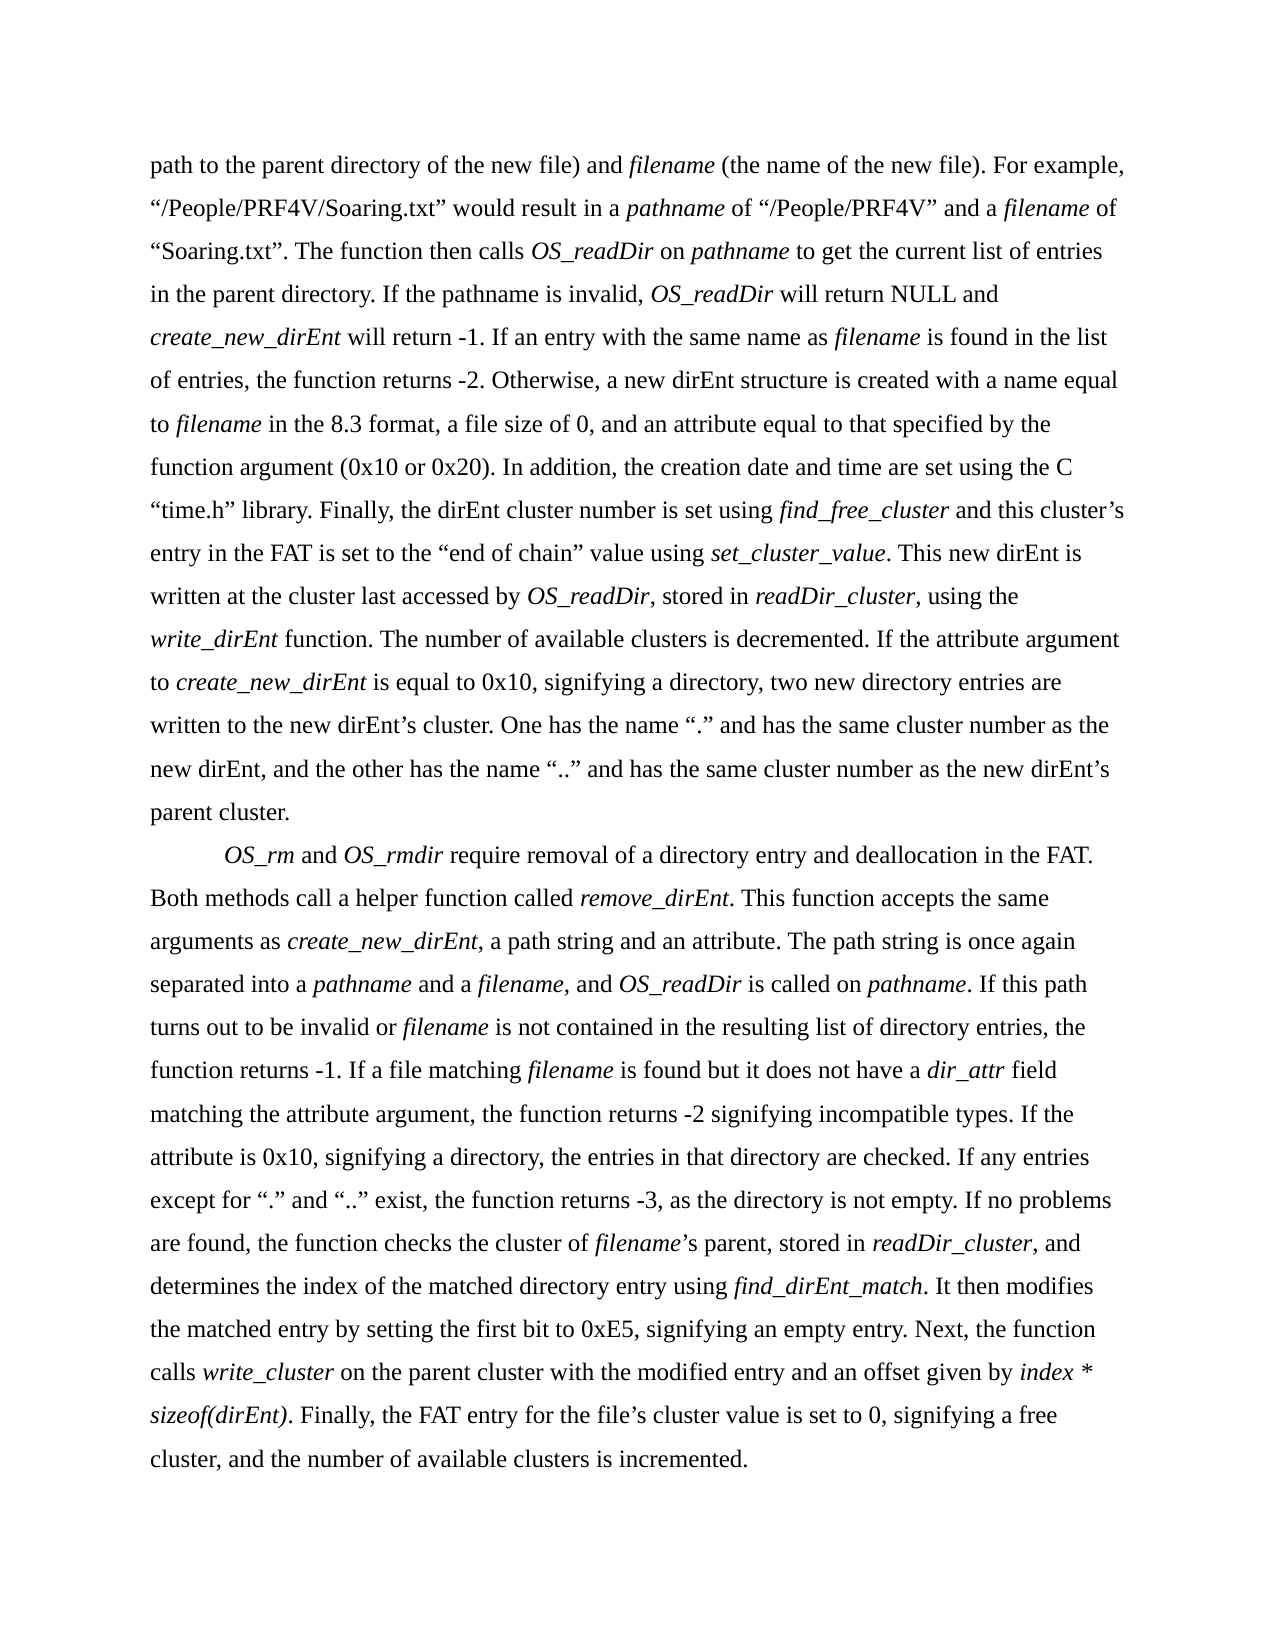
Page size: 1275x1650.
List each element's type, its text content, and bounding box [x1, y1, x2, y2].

text OS_rm and OS_rmdir require removal of a directory entry and deallocation in the FAT. Both methods call a helper function called remove_dirEnt. This function accepts the same arguments as create_new_dirEnt, a path string and an attribute. The path string is once again separated into a pathname and a filename, and OS_readDir is called on pathname. If this path turns out to be invalid or filename is not contained in the resulting list of directory entries, the function returns -1. If a file matching filename is found but it does not have a dir_attr field matching the attribute argument, the function returns -2 signifying incompatible types. If the attribute is 0x10, signifying a directory, the entries in that directory are checked. If any entries except for “.” and “..” exist, the function returns -3, as the directory is not empty. If no problems are found, the function checks the cluster of filename’s parent, stored in readDir_cluster, and determines the index of the matched directory entry using find_dirEnt_match. It then modifies the matched entry by setting the first bit to 0xE5, signifying an empty entry. Next, the function calls write_cluster on the parent cluster with the modified entry and an offset given by index * sizeof(dirEnt). Finally, the FAT entry for the file’s cluster value is set to 0, signifying a free cluster, and the number of available clusters is incremented. [150, 840, 1125, 1472]
text path to the parent directory of the new file) and filename (the name of the new file). For example, “/People/PRF4V/Soaring.txt” would result in a pathname of “/People/PRF4V” and a filename of “Soaring.txt”. The function then calls OS_readDir on pathname to get the current list of entries in the parent directory. If the pathname is invalid, OS_readDir will return NULL and create_new_dirEnt will return -1. If an entry with the same name as filename is found in the list of entries, the function returns -2. Otherwise, a new dirEnt structure is created with a name equal to filename in the 8.3 format, a file size of 0, and an attribute equal to that specified by the function argument (0x10 or 0x20). In addition, the creation date and time are set using the C “time.h” library. Finally, the dirEnt cluster number is set using find_free_cluster and this cluster’s entry in the FAT is set to the “end of chain” value using set_cluster_value. This new dirEnt is written at the cluster last accessed by OS_readDir, stored in readDir_cluster, using the write_dirEnt function. The number of available clusters is decremented. If the attribute argument to create_new_dirEnt is equal to 0x10, signifying a directory, two new directory entries are written to the new dirEnt’s cluster. One has the name “.” and has the same cluster number as the new dirEnt, and the other has the name “..” and has the same cluster number as the new dirEnt’s parent cluster. [150, 150, 1125, 826]
